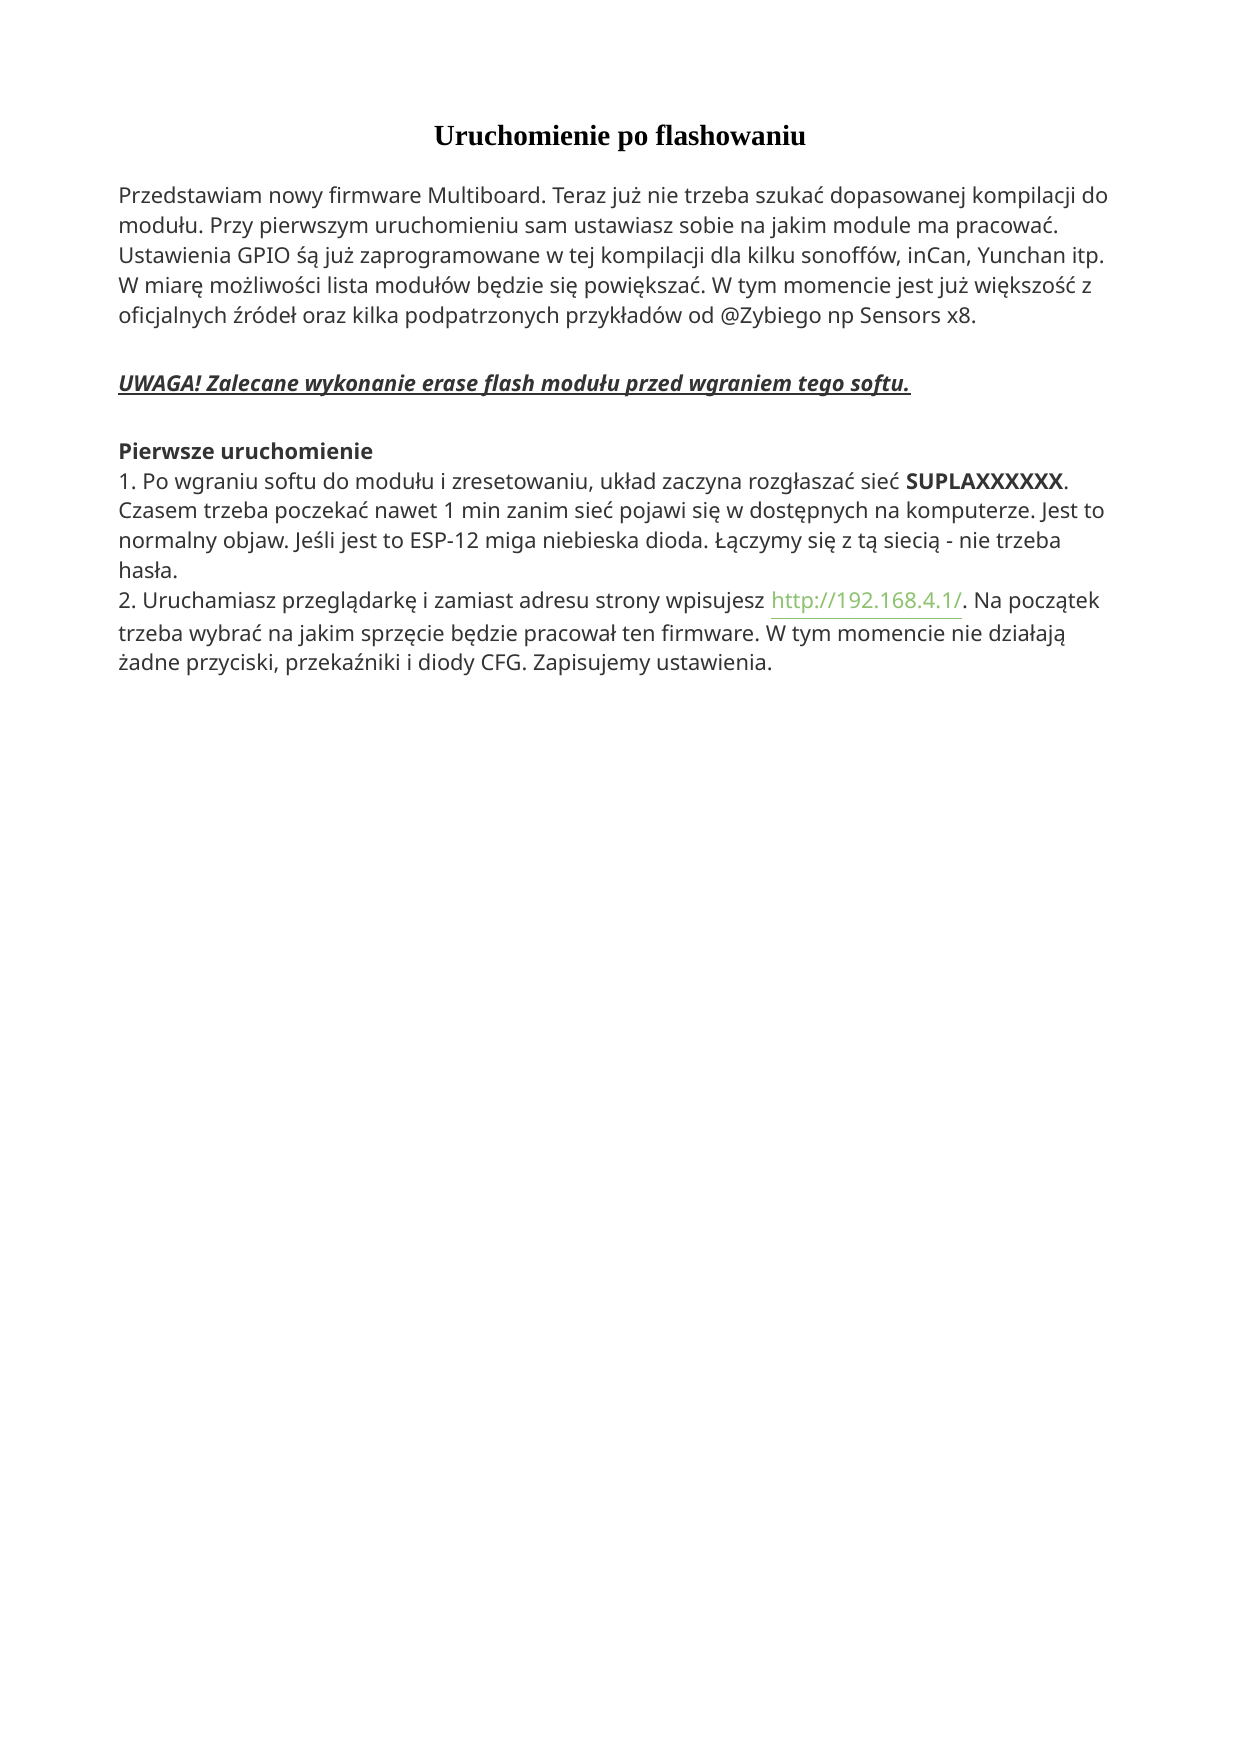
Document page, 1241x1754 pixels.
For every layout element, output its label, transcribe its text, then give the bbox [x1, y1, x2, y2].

text Przedstawiam nowy firmware Multiboard. Teraz już nie trzeba szukać dopasowanej kompilacji do modułu. Przy pierwszym uruchomieniu sam ustawiasz sobie na jakim module ma pracować. Ustawienia GPIO śą już zaprogramowane w tej kompilacji dla kilku sonoffów, inCan, Yunchan itp. W miarę możliwości lista modułów będzie się powiększać. W tym momencie jest już większość z oficjalnych źródeł oraz kilka podpatrzonych przykładów od @Zybiego np Sensors x8. UWAGA! Zalecane wykonanie erase flash modułu przed wgraniem tego softu. Pierwsze uruchomienie 1. Po wgraniu softu do modułu i zresetowaniu, układ zaczyna rozgłaszać sieć SUPLAXXXXXX. Czasem trzeba poczekać nawet 1 min zanim sieć pojawi się w dostępnych na komputerze. Jest to normalny objaw. Jeśli jest to ESP-12 miga niebieska dioda. Łączymy się z tą siecią - nie trzeba hasła. 2. Uruchamiasz przeglądarkę i zamiast adresu strony wpisujesz http://192.168.4.1/. Na początek trzeba wybrać na jakim sprzęcie będzie pracował ten firmware. W tym momencie nie działają żadne przyciski, przekaźniki i diody CFG. Zapisujemy ustawienia. [118, 180, 1122, 677]
text Uruchomienie po flashowaniu [118, 118, 1122, 152]
